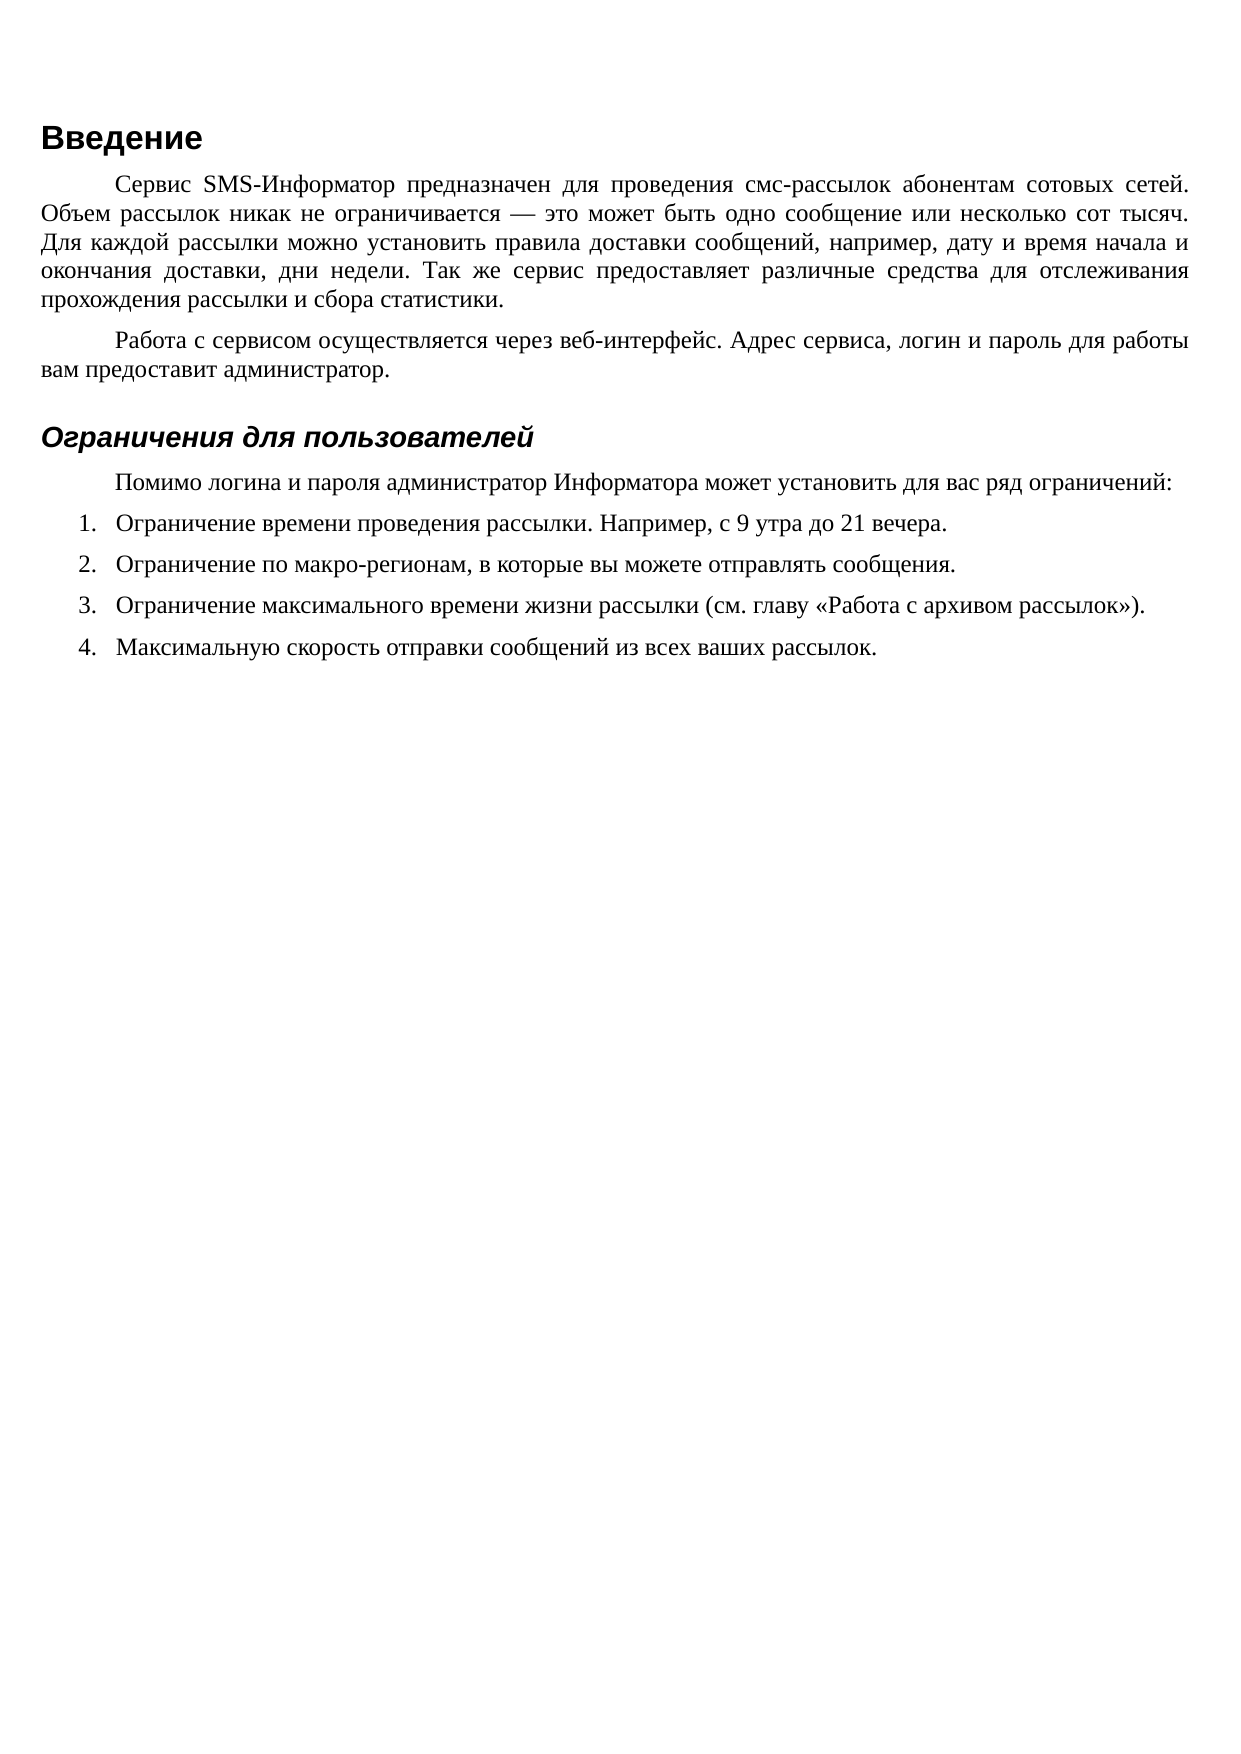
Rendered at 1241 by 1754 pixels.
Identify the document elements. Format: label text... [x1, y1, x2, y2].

text Работа с сервисом осуществляется через веб-интерфейс. Адрес сервиса, логин и пароль для работы вам предоставит администратор. [41, 326, 1191, 383]
subtitle Ограничения для пользователей [41, 421, 1191, 454]
text Сервис SMS-Информатор предназначен для проведения смс-рассылок абонентам сотовых сетей. Объем рассылок никак не ограничивается — это может быть одно сообщение или несколько сот тысяч. Для каждой рассылки можно установить правила доставки сообщений, например, дату и время начала и окончания доставки, дни недели. Так же сервис предоставляет различные средства для отслеживания прохождения рассылки и сбора статистики. [41, 169, 1191, 313]
text Помимо логина и пароля администратор Информатора может установить для вас ряд ограничений: [41, 467, 1191, 495]
list Ограничение времени проведения рассылки. Например, с 9 утра до 21 вечера. [78, 508, 1191, 537]
list Ограничение по макро-регионам, в которые вы можете отправлять сообщения. [78, 549, 1191, 578]
subtitle Введение [41, 118, 1191, 157]
list Максимальную скорость отправки сообщений из всех ваших рассылок. [78, 632, 1191, 660]
list Ограничение максимального времени жизни рассылки (см. главу «Работа с архивом рассылок»). [78, 590, 1191, 619]
